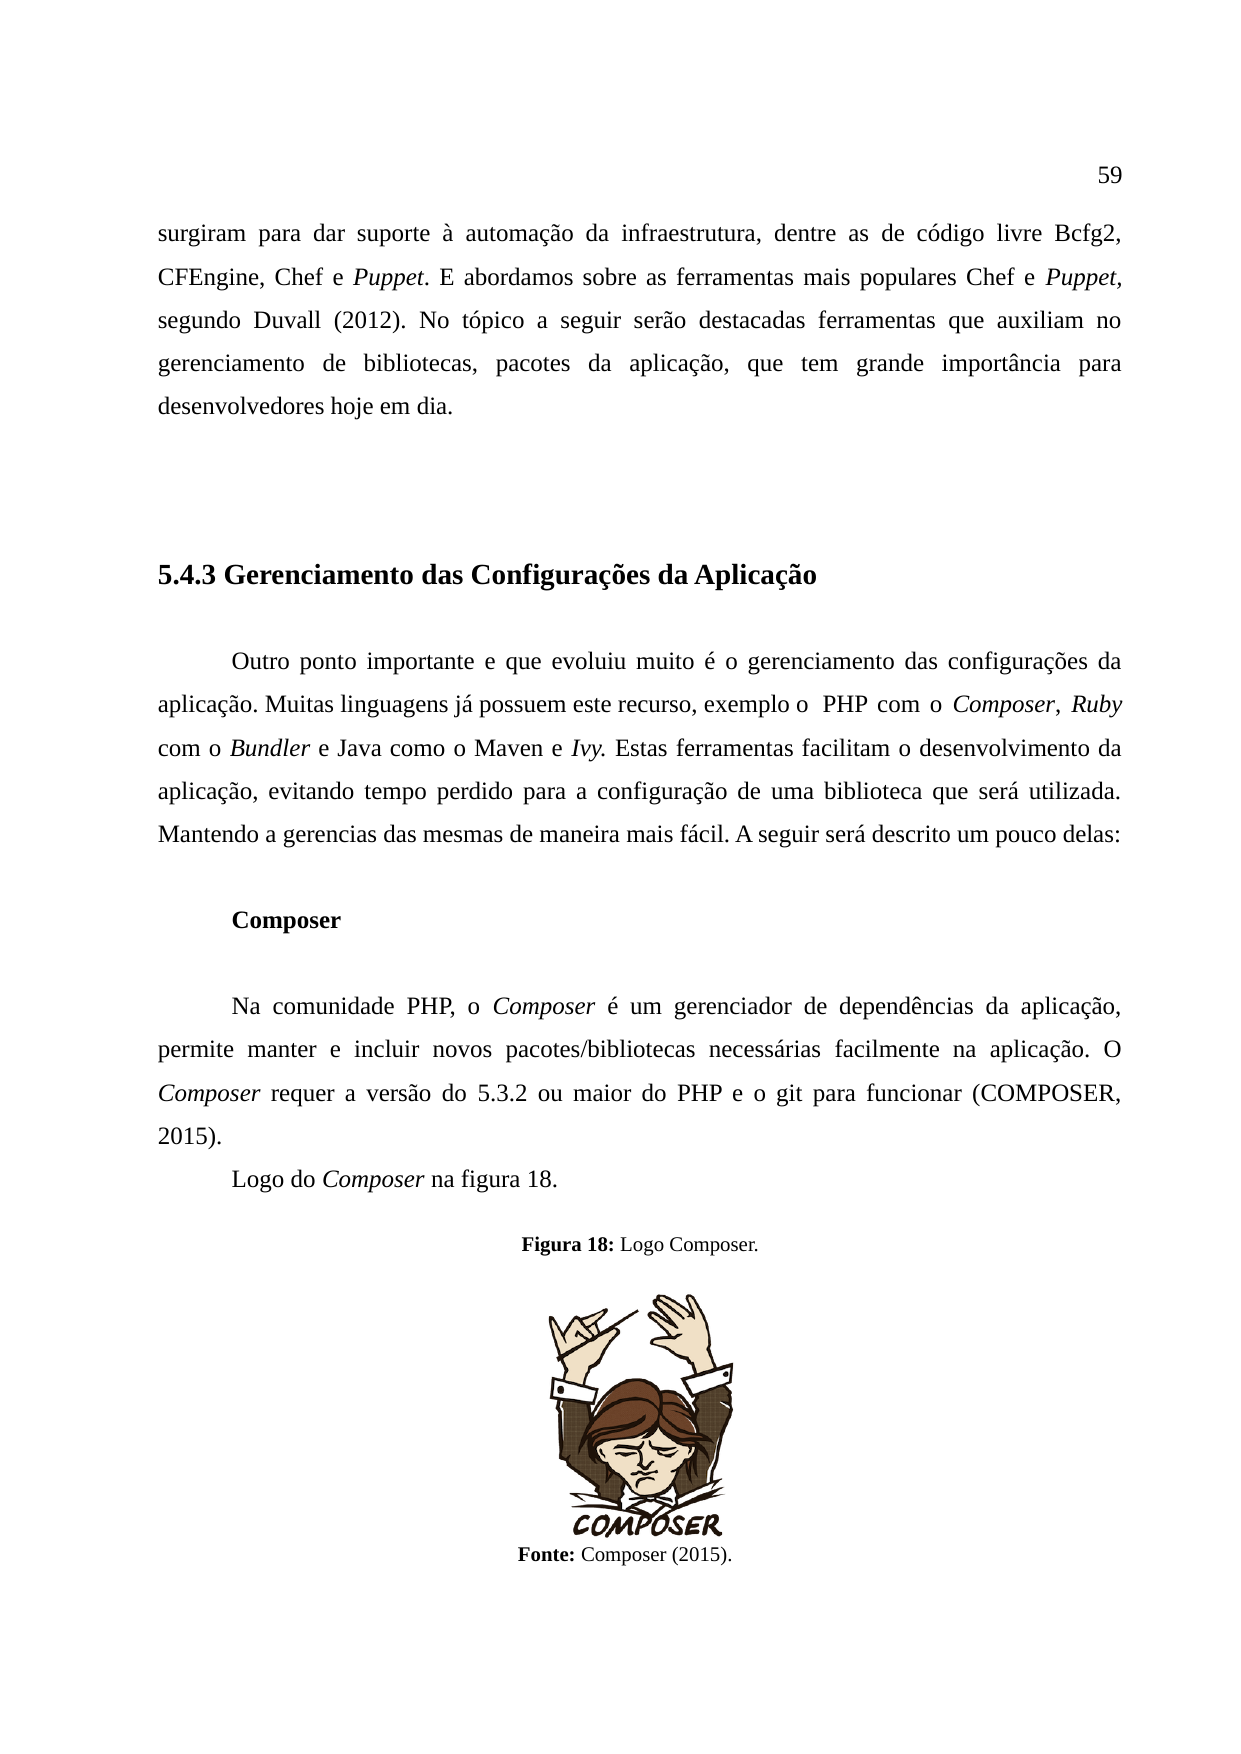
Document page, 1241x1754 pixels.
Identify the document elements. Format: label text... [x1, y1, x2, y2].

text Na comunidade PHP, o Composer é um gerenciador de dependências da aplicação, permite manter e incluir novos pacotes/bibliotecas necessárias facilmente na aplicação. O Composer requer a versão do 5.3.2 ou maior do PHP e o git para funcionar (COMPOSER, 2015). [158, 991, 1122, 1149]
text Outro ponto importante e que evoluiu muito é o gerenciamento das configurações da aplicação. Muitas linguagens já possuem este recurso, exemplo o PHP com o Composer, Ruby com o Bundler e Java como o Maven e Ivy. Estas ferramentas facilitam o desenvolvimento da aplicação, evitando tempo perdido para a configuração de uma biblioteca que será utilizada. Mantendo a gerencias das mesmas de maneira mais fácil. A seguir será descrito um pouco delas: [158, 646, 1122, 848]
text Composer [158, 905, 1122, 934]
text surgiram para dar suporte à automação da infraestrutura, dentre as de código livre Bcfg2, CFEngine, Chef e Puppet. E abordamos sobre as ferramentas mais populares Chef e Puppet, segundo Duvall (2012). No tópico a seguir serão destacadas ferramentas que auxiliam no gerenciamento de bibliotecas, pacotes da aplicação, que tem grande importância para desenvolvedores hoje em dia. [158, 218, 1122, 420]
text Figura 18: Logo Composer. [518, 1232, 762, 1256]
text Logo do Composer na figura 18. [158, 1164, 1122, 1193]
text Fonte: Composer (2015). [518, 1281, 762, 1566]
subtitle 5.4.3 Gerenciamento das Configurações da Aplicação [158, 557, 1122, 591]
picture [529, 1280, 751, 1543]
